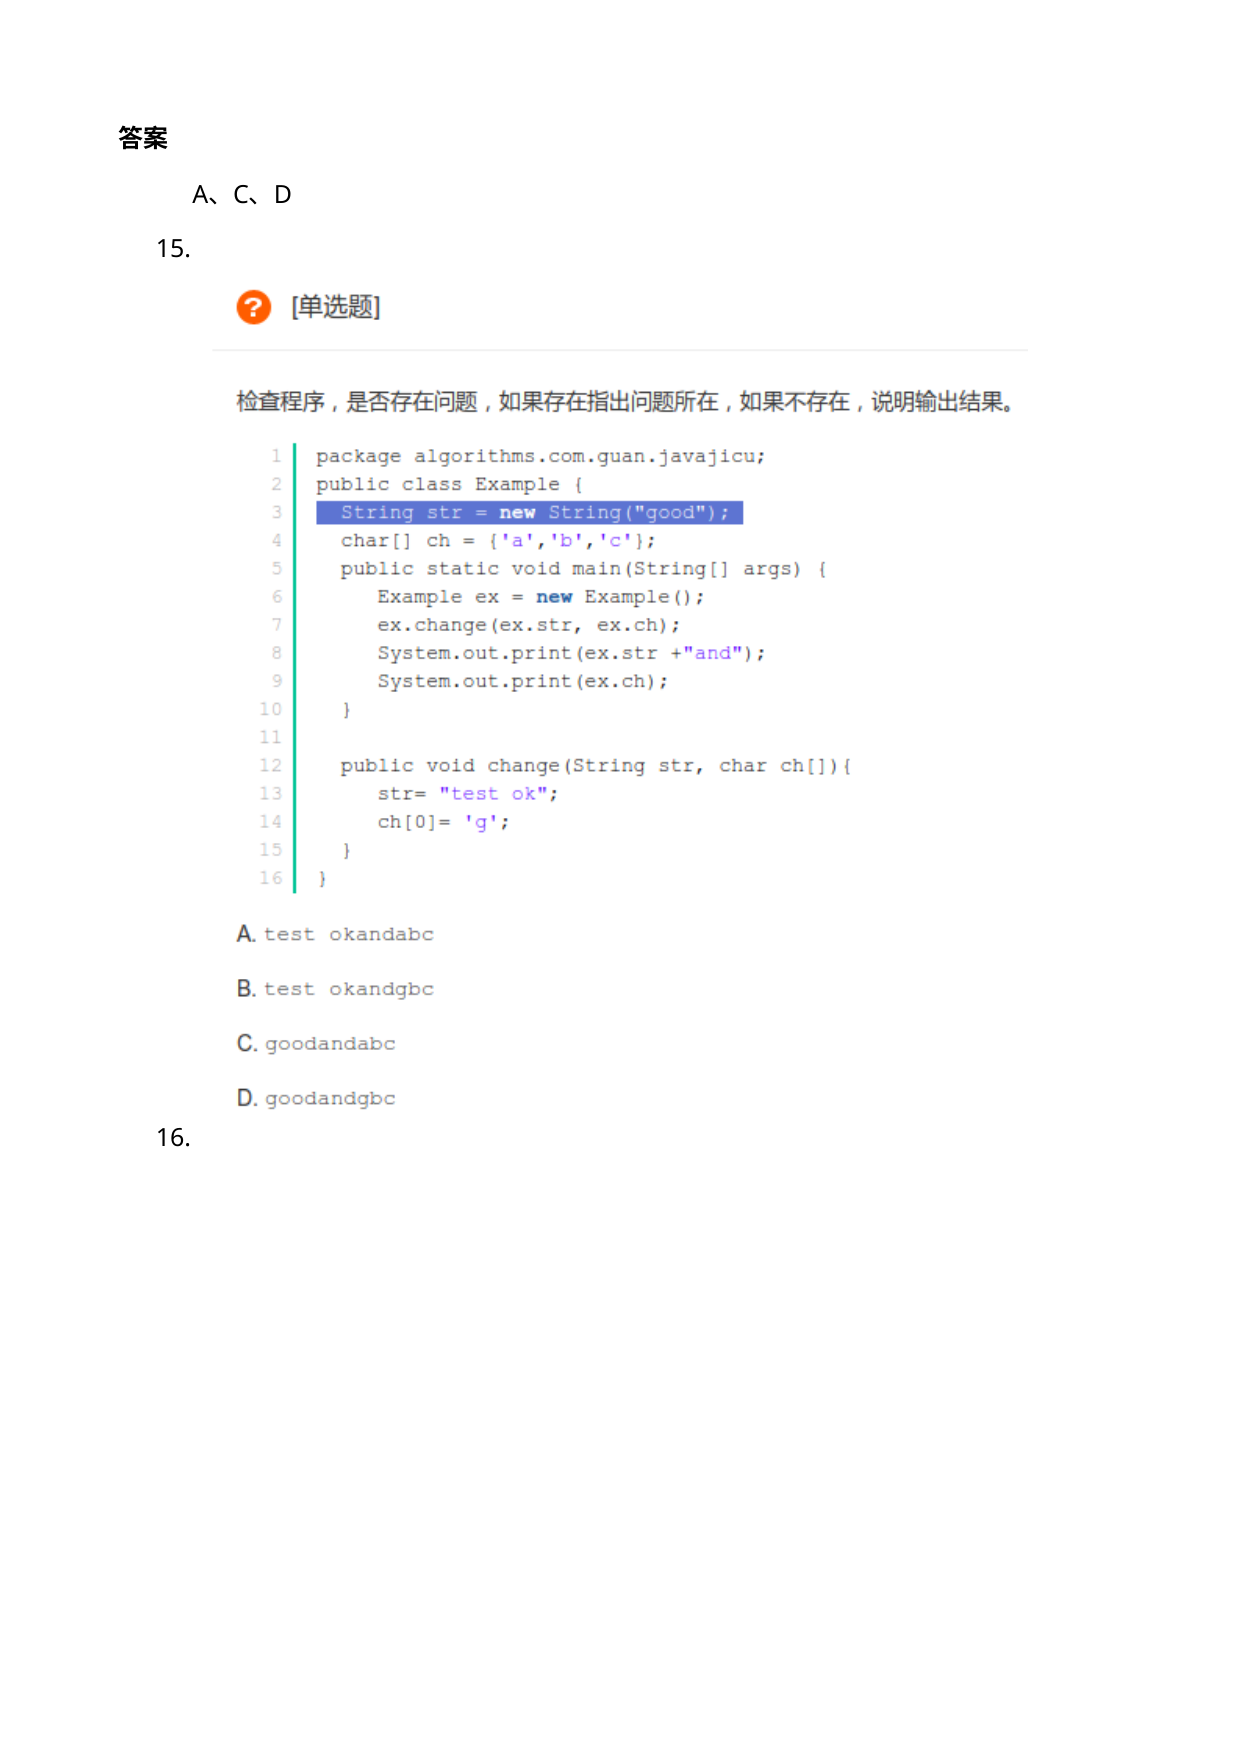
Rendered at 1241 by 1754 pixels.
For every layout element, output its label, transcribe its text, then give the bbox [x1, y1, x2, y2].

text 答案 [118, 118, 1122, 154]
picture [212, 284, 1028, 1114]
text A、C、D [118, 174, 1122, 211]
